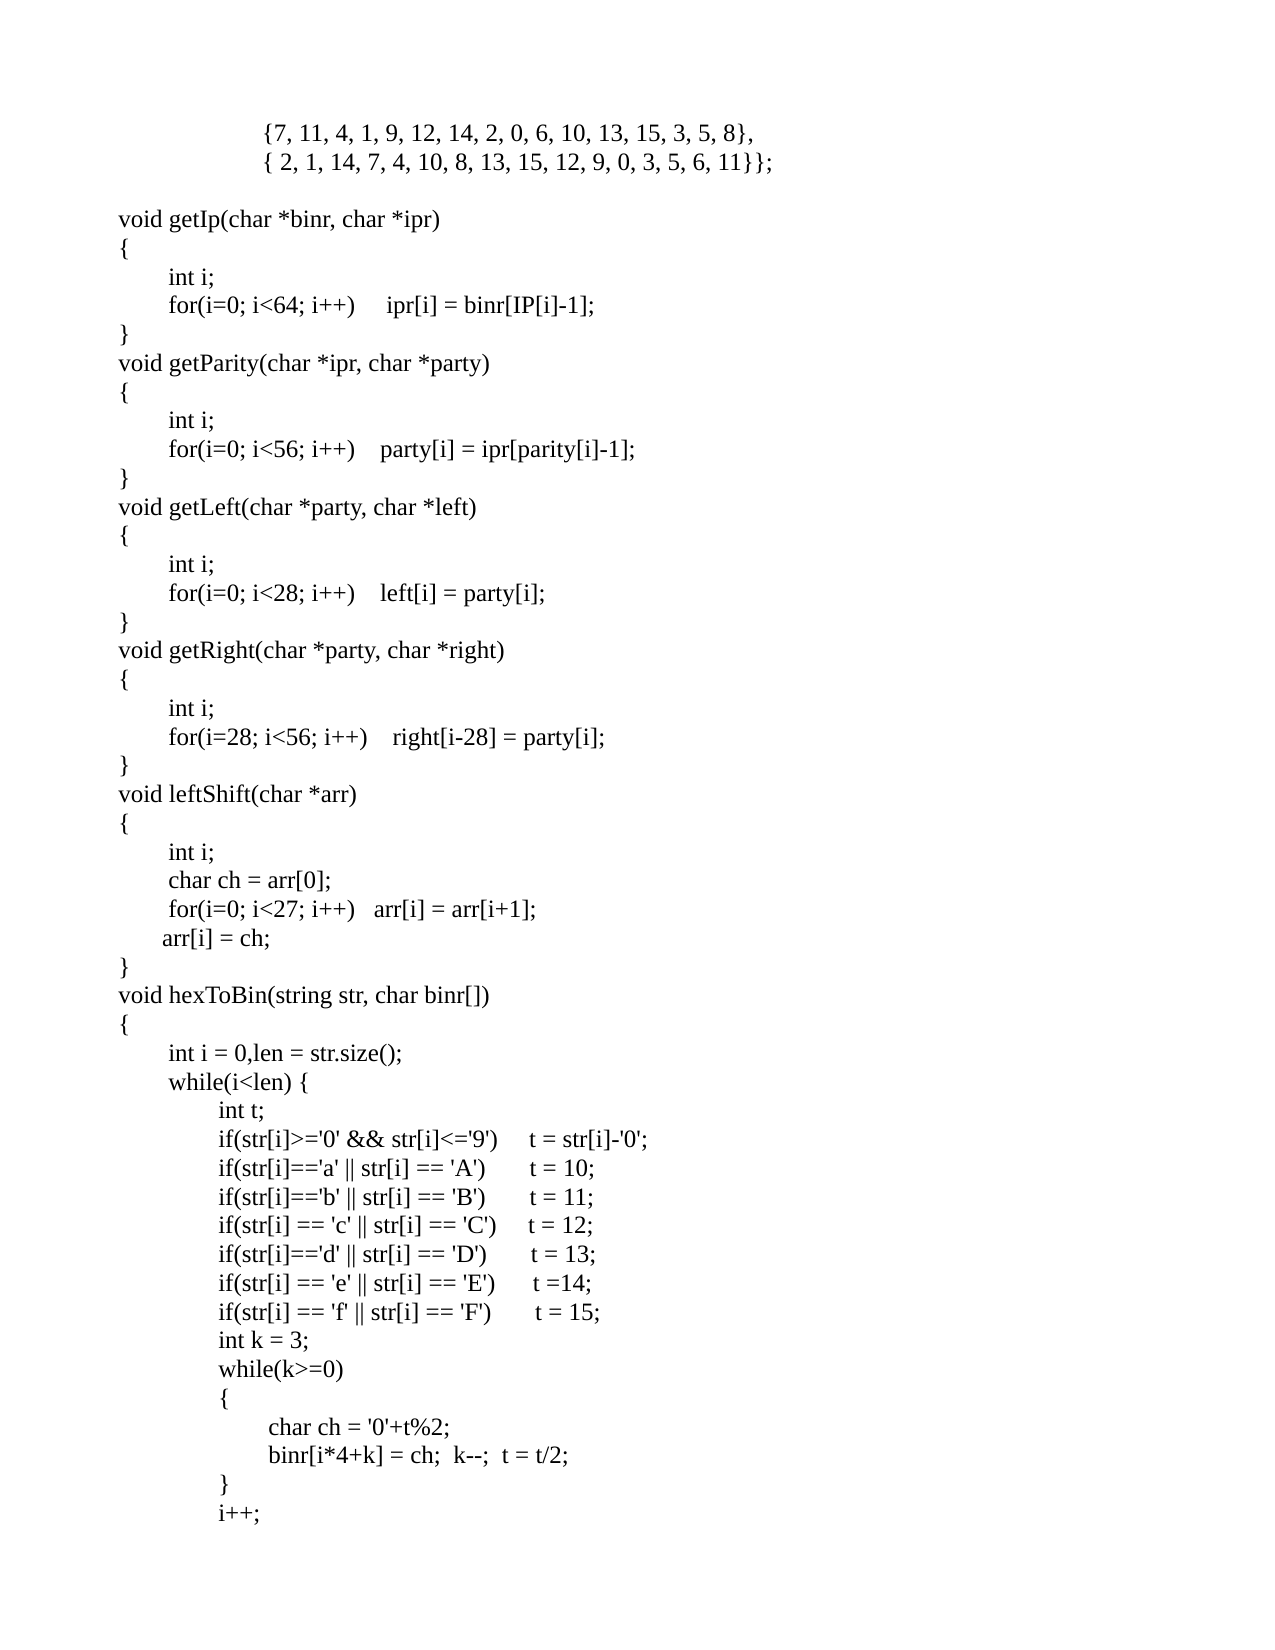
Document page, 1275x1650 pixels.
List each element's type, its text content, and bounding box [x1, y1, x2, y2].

text if(str[i] == 'e' || str[i] == 'E') t =14; [118, 1268, 1157, 1297]
text for(i=0; i<28; i++) left[i] = party[i]; [118, 578, 1157, 607]
text for(i=28; i<56; i++) right[i-28] = party[i]; [118, 722, 1157, 751]
text } [118, 319, 1157, 348]
text int i = 0,len = str.size(); [118, 1038, 1157, 1067]
text for(i=0; i<56; i++) party[i] = ipr[parity[i]-1]; [118, 434, 1157, 463]
text for(i=0; i<64; i++) ipr[i] = binr[IP[i]-1]; [118, 291, 1157, 319]
text binr[i*4+k] = ch; k--; t = t/2; [118, 1441, 1157, 1469]
text i++; [118, 1498, 1157, 1527]
text { [118, 808, 1157, 837]
text } [118, 607, 1157, 636]
text int i; [118, 693, 1157, 722]
text { [118, 1009, 1157, 1038]
text int i; [118, 262, 1157, 291]
text while(i<len) { [118, 1067, 1157, 1096]
text if(str[i] == 'f' || str[i] == 'F') t = 15; [118, 1297, 1157, 1326]
text if(str[i] == 'c' || str[i] == 'C') t = 12; [118, 1211, 1157, 1239]
text if(str[i]=='b' || str[i] == 'B') t = 11; [118, 1182, 1157, 1211]
text if(str[i]>='0' && str[i]<='9') t = str[i]-'0'; [118, 1124, 1157, 1153]
text void getRight(char *party, char *right) [118, 636, 1157, 664]
text { [118, 664, 1157, 693]
text while(k>=0) [118, 1354, 1157, 1383]
text } [118, 751, 1157, 779]
text int i; [118, 837, 1157, 866]
text { [118, 233, 1157, 262]
text arr[i] = ch; [118, 923, 1157, 952]
text void getParity(char *ipr, char *party) [118, 348, 1157, 377]
text } [118, 463, 1157, 492]
text {7, 11, 4, 1, 9, 12, 14, 2, 0, 6, 10, 13, 15, 3, 5, 8}, [118, 118, 1157, 147]
text int i; [118, 406, 1157, 434]
text { [118, 521, 1157, 549]
text int k = 3; [118, 1326, 1157, 1354]
text { [118, 377, 1157, 406]
text } [118, 952, 1157, 981]
text for(i=0; i<27; i++) arr[i] = arr[i+1]; [118, 894, 1157, 923]
text } [118, 1469, 1157, 1498]
text int t; [118, 1096, 1157, 1124]
text void hexToBin(string str, char binr[]) [118, 981, 1157, 1009]
text void getLeft(char *party, char *left) [118, 492, 1157, 521]
text { [118, 1383, 1157, 1412]
text void getIp(char *binr, char *ipr) [118, 204, 1157, 233]
text { 2, 1, 14, 7, 4, 10, 8, 13, 15, 12, 9, 0, 3, 5, 6, 11}}; [118, 147, 1157, 176]
text if(str[i]=='a' || str[i] == 'A') t = 10; [118, 1153, 1157, 1182]
text char ch = arr[0]; [118, 866, 1157, 894]
text int i; [118, 549, 1157, 578]
text if(str[i]=='d' || str[i] == 'D') t = 13; [118, 1239, 1157, 1268]
text char ch = '0'+t%2; [118, 1412, 1157, 1441]
text void leftShift(char *arr) [118, 779, 1157, 808]
